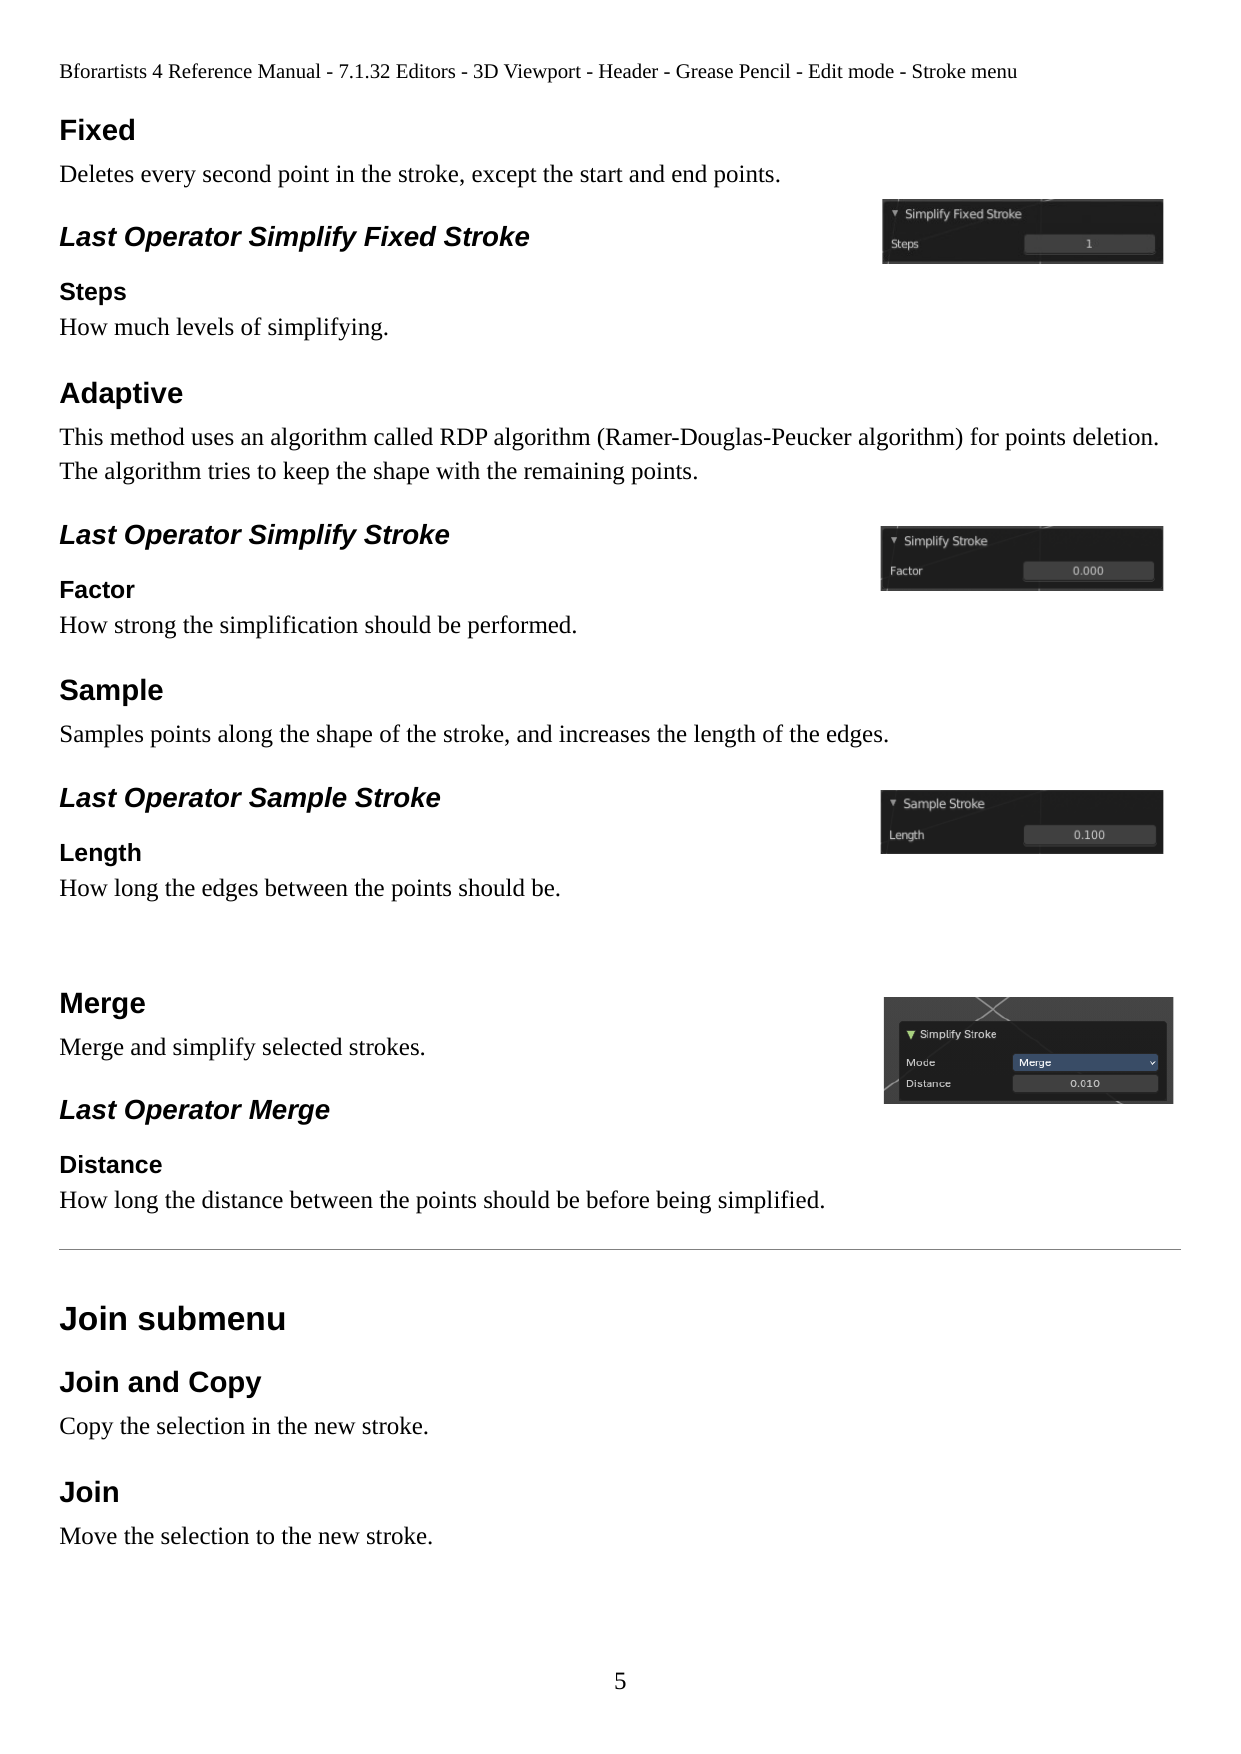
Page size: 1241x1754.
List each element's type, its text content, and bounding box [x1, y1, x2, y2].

text Samples points along the shape of the stroke, and increases the length of the edges. [59, 719, 1181, 748]
subtitle Last Operator Sample Stroke [59, 781, 1181, 813]
text This method uses an algorithm called RDP algorithm (Ramer-Douglas-Peucker algorithm) for points deletion. The algorithm tries to keep the shape with the remaining points. [59, 422, 1181, 485]
text How long the distance between the points should be before being simplified. [59, 1185, 1181, 1214]
text Merge and simplify selected strokes. [59, 1032, 883, 1061]
subtitle Distance [59, 1150, 1181, 1179]
picture [880, 526, 1164, 591]
text How strong the simplification should be performed. [59, 610, 1181, 638]
subtitle Join submenu [59, 1299, 1181, 1338]
picture [880, 790, 1164, 854]
picture [883, 997, 1174, 1104]
text Deletes every second point in the stroke, except the start and end points. [59, 159, 1181, 188]
subtitle Adaptive [59, 376, 1181, 409]
subtitle Join [59, 1475, 1181, 1508]
subtitle Fixed [59, 113, 1181, 146]
subtitle Length [59, 838, 1181, 867]
subtitle Join and Copy [59, 1365, 1181, 1398]
subtitle Merge [59, 986, 1181, 1019]
text Move the selection to the new stroke. [59, 1521, 1181, 1550]
subtitle Sample [59, 673, 1181, 707]
subtitle Last Operator Simplify Fixed Stroke [59, 220, 882, 252]
subtitle Last Operator Simplify Stroke [59, 518, 1181, 550]
text Copy the selection in the new stroke. [59, 1411, 1181, 1440]
subtitle Last Operator Merge [59, 1093, 1181, 1125]
text How much levels of simplifying. [59, 312, 1181, 341]
subtitle Factor [59, 575, 1181, 603]
text How long the edges between the points should be. [59, 873, 1181, 902]
subtitle Steps [59, 277, 1181, 306]
picture [882, 199, 1164, 264]
